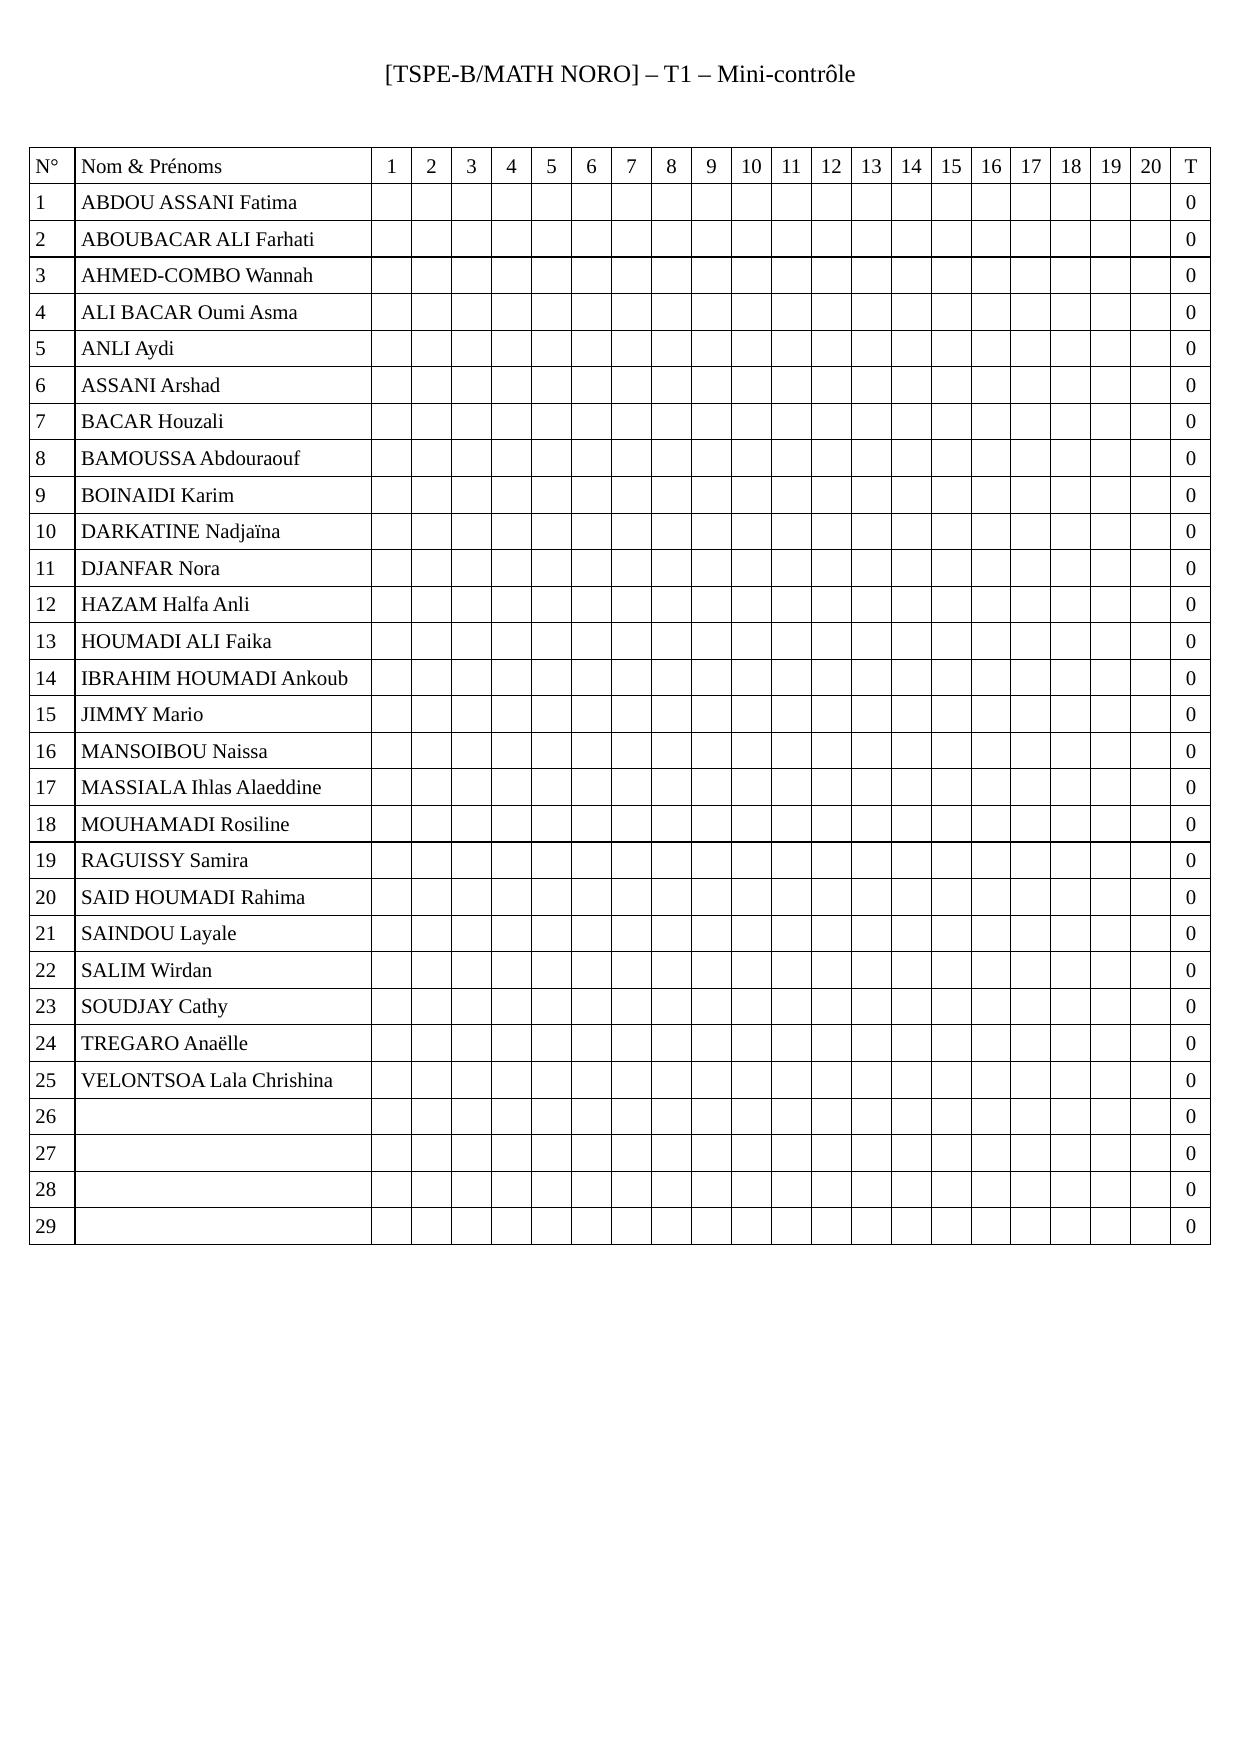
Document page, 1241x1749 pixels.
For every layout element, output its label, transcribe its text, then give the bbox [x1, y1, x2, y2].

table_cell [652, 769, 691, 805]
table_cell [76, 1208, 371, 1244]
table_cell 0 [1171, 184, 1210, 220]
table_cell [572, 1135, 611, 1171]
table_cell [852, 550, 891, 586]
table_cell [1051, 440, 1090, 476]
table_cell [492, 294, 531, 329]
table_cell [652, 258, 691, 293]
table_cell [932, 843, 971, 878]
table_cell MASSIALA Ihlas Alaeddine [76, 769, 371, 805]
table_cell [772, 843, 811, 878]
table_cell [772, 769, 811, 805]
table_cell [972, 660, 1010, 695]
table_cell [532, 367, 571, 403]
table_cell [612, 769, 651, 805]
table_cell [972, 1208, 1010, 1244]
table_cell [612, 1208, 651, 1244]
table_cell [932, 1135, 971, 1171]
table_cell [812, 587, 851, 622]
table_cell [612, 1025, 651, 1061]
table_cell DJANFAR Nora [76, 550, 371, 586]
table_cell 2 [30, 221, 74, 256]
table_cell [852, 514, 891, 549]
table_cell [452, 184, 491, 220]
table_cell [732, 733, 771, 768]
table_cell [572, 733, 611, 768]
table_cell [772, 1208, 811, 1244]
table_cell [612, 404, 651, 439]
table_cell [412, 989, 451, 1024]
table_cell [1011, 367, 1050, 403]
table_cell [572, 514, 611, 549]
table_cell [1011, 989, 1050, 1024]
table_cell [492, 989, 531, 1024]
table_cell [1131, 477, 1170, 512]
table_cell [492, 696, 531, 732]
table_cell [572, 769, 611, 805]
table_cell [932, 1062, 971, 1097]
table_cell 0 [1171, 440, 1210, 476]
table_cell [772, 806, 811, 841]
table_cell [1131, 1062, 1170, 1097]
table_cell [732, 1135, 771, 1171]
table_cell BAMOUSSA Abdouraouf [76, 440, 371, 476]
table_cell [892, 733, 931, 768]
table_header 16 [972, 148, 1010, 183]
table_cell [1091, 1025, 1130, 1061]
table_cell [812, 879, 851, 914]
table_cell [372, 587, 411, 622]
table_cell [532, 477, 571, 512]
table_cell [1091, 916, 1130, 951]
table_cell [1091, 331, 1130, 366]
table_cell [1131, 1208, 1170, 1244]
table_cell [652, 440, 691, 476]
table_cell [1131, 879, 1170, 914]
table_cell [492, 550, 531, 586]
table_cell [692, 258, 731, 293]
table_cell [972, 733, 1010, 768]
table_cell [932, 1099, 971, 1134]
table_cell [732, 879, 771, 914]
table_cell [372, 952, 411, 988]
table_cell [732, 623, 771, 659]
table_cell [812, 184, 851, 220]
table_cell [1011, 843, 1050, 878]
table_cell [1051, 623, 1090, 659]
table_cell [692, 221, 731, 256]
table_cell [1011, 623, 1050, 659]
table_cell [532, 916, 571, 951]
table_cell [852, 294, 891, 329]
table_header 17 [1011, 148, 1050, 183]
table_cell [1091, 550, 1130, 586]
table_cell [892, 258, 931, 293]
table_cell [372, 221, 411, 256]
table_cell [812, 550, 851, 586]
table_cell [972, 696, 1010, 732]
table_cell [612, 916, 651, 951]
table_cell [932, 806, 971, 841]
table_cell AHMED-COMBO Wannah [76, 258, 371, 293]
table_cell [1051, 843, 1090, 878]
table_cell [572, 1062, 611, 1097]
table_cell 5 [30, 331, 74, 366]
table_cell [412, 1135, 451, 1171]
table_cell [692, 916, 731, 951]
table_cell [1011, 404, 1050, 439]
table_cell [612, 1062, 651, 1097]
table_cell 10 [30, 514, 74, 549]
table_cell [452, 514, 491, 549]
table_cell [492, 440, 531, 476]
table_cell [412, 440, 451, 476]
table_cell [932, 623, 971, 659]
table_cell [772, 294, 811, 329]
table_cell [932, 989, 971, 1024]
table_cell [852, 440, 891, 476]
table_cell [692, 477, 731, 512]
table_cell [612, 843, 651, 878]
table_cell 29 [30, 1208, 74, 1244]
table_cell [372, 404, 411, 439]
table_cell 20 [30, 879, 74, 914]
table_cell [892, 1099, 931, 1134]
table_cell [1011, 916, 1050, 951]
table_cell [412, 1099, 451, 1134]
table_cell [892, 696, 931, 732]
table_cell [452, 952, 491, 988]
table_cell [1011, 440, 1050, 476]
table_cell 19 [30, 843, 74, 878]
table_cell [1051, 367, 1090, 403]
table_cell [572, 806, 611, 841]
table_cell [1131, 587, 1170, 622]
table_cell [772, 1172, 811, 1207]
table_cell [892, 916, 931, 951]
table_cell [772, 514, 811, 549]
table_cell [532, 294, 571, 329]
table_cell [492, 916, 531, 951]
table_cell [412, 404, 451, 439]
table_cell 0 [1171, 1099, 1210, 1134]
table_cell [772, 916, 811, 951]
table_cell [972, 916, 1010, 951]
table_cell [572, 879, 611, 914]
table_cell 0 [1171, 843, 1210, 878]
table_cell ALI BACAR Oumi Asma [76, 294, 371, 329]
table_cell 0 [1171, 660, 1210, 695]
table_cell [812, 660, 851, 695]
table_cell [1051, 477, 1090, 512]
table_header 6 [572, 148, 611, 183]
table_cell SAID HOUMADI Rahima [76, 879, 371, 914]
table_cell [452, 550, 491, 586]
table_cell [1011, 660, 1050, 695]
table_cell [892, 989, 931, 1024]
table_cell [1091, 258, 1130, 293]
table_cell DARKATINE Nadjaïna [76, 514, 371, 549]
table_cell [452, 1025, 491, 1061]
table_cell [1051, 184, 1090, 220]
table_cell [652, 367, 691, 403]
table_cell [692, 331, 731, 366]
table_cell [1131, 404, 1170, 439]
table_cell [412, 367, 451, 403]
table_cell [892, 843, 931, 878]
table_cell 0 [1171, 221, 1210, 256]
table_cell [692, 1099, 731, 1134]
table_cell BOINAIDI Karim [76, 477, 371, 512]
table_cell 0 [1171, 1025, 1210, 1061]
table_cell [612, 660, 651, 695]
table_cell [612, 989, 651, 1024]
table_cell [1091, 477, 1130, 512]
table_cell [932, 367, 971, 403]
table_cell [852, 1208, 891, 1244]
table_cell [532, 221, 571, 256]
table_cell 0 [1171, 367, 1210, 403]
table_cell [652, 1062, 691, 1097]
table_cell [852, 769, 891, 805]
table_cell [492, 367, 531, 403]
table_cell [1091, 1208, 1130, 1244]
table_cell [852, 733, 891, 768]
table_cell [812, 1135, 851, 1171]
table_cell [1131, 733, 1170, 768]
table_cell [1091, 294, 1130, 329]
table_cell [652, 1172, 691, 1207]
table_cell [972, 879, 1010, 914]
table_cell [532, 587, 571, 622]
table_cell [972, 258, 1010, 293]
table_cell [732, 184, 771, 220]
table_cell [452, 769, 491, 805]
table_cell SALIM Wirdan [76, 952, 371, 988]
table_cell [452, 733, 491, 768]
table_cell [372, 989, 411, 1024]
table_cell [612, 550, 651, 586]
table_cell [1011, 1025, 1050, 1061]
table_cell [692, 1208, 731, 1244]
table_cell [372, 550, 411, 586]
table_cell [972, 331, 1010, 366]
table_header 8 [652, 148, 691, 183]
table_cell [572, 367, 611, 403]
table_cell [1091, 514, 1130, 549]
table_cell [452, 1172, 491, 1207]
table_cell 0 [1171, 1135, 1210, 1171]
table_cell 22 [30, 952, 74, 988]
table_cell [932, 550, 971, 586]
table_cell [492, 879, 531, 914]
table_cell [812, 769, 851, 805]
table_header 15 [932, 148, 971, 183]
table_cell [732, 477, 771, 512]
table_cell [812, 806, 851, 841]
table_cell [372, 623, 411, 659]
table_cell [412, 806, 451, 841]
table_cell [372, 806, 411, 841]
table_cell [492, 1099, 531, 1134]
table_cell [572, 1099, 611, 1134]
table_cell [892, 331, 931, 366]
table_header 19 [1091, 148, 1130, 183]
table_header N° [30, 148, 74, 183]
table_cell [1051, 989, 1090, 1024]
table_cell [892, 1208, 931, 1244]
table_cell [412, 1208, 451, 1244]
table_cell [372, 696, 411, 732]
table_cell [932, 221, 971, 256]
table_cell [772, 184, 811, 220]
table_cell [652, 587, 691, 622]
table_cell [732, 989, 771, 1024]
table_cell [1091, 440, 1130, 476]
table_cell [892, 1062, 931, 1097]
table_cell [1051, 550, 1090, 586]
table_cell [852, 367, 891, 403]
table_cell [652, 294, 691, 329]
table_cell [932, 916, 971, 951]
table_cell [732, 1099, 771, 1134]
table_cell [1091, 221, 1130, 256]
table_cell [1131, 1135, 1170, 1171]
table_cell [1051, 1135, 1090, 1171]
table_cell [732, 294, 771, 329]
table_cell [412, 184, 451, 220]
table_cell [532, 623, 571, 659]
table_cell [932, 440, 971, 476]
table_cell [692, 843, 731, 878]
table_cell TREGARO Anaëlle [76, 1025, 371, 1061]
table_cell [612, 367, 651, 403]
table_cell [452, 660, 491, 695]
table_cell [732, 587, 771, 622]
table_cell [492, 477, 531, 512]
table_header 9 [692, 148, 731, 183]
table_header 5 [532, 148, 571, 183]
table_cell [572, 952, 611, 988]
table_cell 21 [30, 916, 74, 951]
table_cell [972, 1025, 1010, 1061]
table_cell 13 [30, 623, 74, 659]
table_cell [532, 1208, 571, 1244]
table_cell [1011, 514, 1050, 549]
table_cell [76, 1135, 371, 1171]
table_cell [452, 1099, 491, 1134]
table_cell [892, 952, 931, 988]
table_cell [572, 843, 611, 878]
table_cell [1051, 587, 1090, 622]
table_cell [372, 1208, 411, 1244]
table_cell [452, 843, 491, 878]
table_cell [412, 879, 451, 914]
table_cell [412, 1062, 451, 1097]
table_cell [492, 1172, 531, 1207]
table_cell [612, 952, 651, 988]
table_cell [612, 623, 651, 659]
table_cell [652, 879, 691, 914]
table_cell [412, 477, 451, 512]
table_cell [1011, 952, 1050, 988]
table_cell [532, 806, 571, 841]
table_cell [1131, 221, 1170, 256]
table_cell [1091, 1135, 1130, 1171]
table_cell [812, 843, 851, 878]
table_cell [772, 440, 811, 476]
table_cell [1131, 294, 1170, 329]
table_cell [892, 367, 931, 403]
table_cell [892, 221, 931, 256]
table_cell [1051, 258, 1090, 293]
table_cell [572, 696, 611, 732]
table_cell [452, 623, 491, 659]
table_cell [652, 477, 691, 512]
table_cell [532, 660, 571, 695]
table_cell [612, 1172, 651, 1207]
table_cell 0 [1171, 477, 1210, 512]
table_cell [1011, 184, 1050, 220]
table_cell 0 [1171, 514, 1210, 549]
table_cell [972, 367, 1010, 403]
table_cell [812, 294, 851, 329]
table_header 13 [852, 148, 891, 183]
table_cell 28 [30, 1172, 74, 1207]
table_cell [692, 440, 731, 476]
table_cell [372, 440, 411, 476]
table_cell [972, 1062, 1010, 1097]
table_cell [932, 1025, 971, 1061]
table_cell 12 [30, 587, 74, 622]
table_cell [1011, 879, 1050, 914]
table_cell [76, 1172, 371, 1207]
table_cell [812, 989, 851, 1024]
table_cell [772, 623, 811, 659]
table_cell 0 [1171, 1172, 1210, 1207]
table_cell [572, 477, 611, 512]
table_cell [412, 623, 451, 659]
table_cell ASSANI Arshad [76, 367, 371, 403]
table_cell [1051, 1172, 1090, 1207]
table_cell [892, 440, 931, 476]
table_cell [892, 294, 931, 329]
table_cell [372, 1135, 411, 1171]
table_cell [892, 1135, 931, 1171]
table_header 14 [892, 148, 931, 183]
table_cell [932, 769, 971, 805]
table_cell [372, 733, 411, 768]
table_cell [1011, 258, 1050, 293]
table_cell [1091, 184, 1130, 220]
table_cell [972, 587, 1010, 622]
table_cell IBRAHIM HOUMADI Ankoub [76, 660, 371, 695]
table_cell [732, 367, 771, 403]
table_cell [572, 1208, 611, 1244]
table_cell [812, 1172, 851, 1207]
table_cell [452, 1208, 491, 1244]
table_cell [612, 477, 651, 512]
table_cell [732, 331, 771, 366]
table_cell [1131, 514, 1170, 549]
table_cell 0 [1171, 404, 1210, 439]
table_cell [612, 879, 651, 914]
table_cell [572, 258, 611, 293]
table_cell MOUHAMADI Rosiline [76, 806, 371, 841]
table_header 1 [372, 148, 411, 183]
table_cell [1051, 733, 1090, 768]
table_cell [852, 916, 891, 951]
table_cell [452, 477, 491, 512]
table_cell SAINDOU Layale [76, 916, 371, 951]
table_cell [852, 1025, 891, 1061]
table_cell [492, 623, 531, 659]
table_cell [852, 221, 891, 256]
table_cell [452, 1062, 491, 1097]
table_cell [1051, 514, 1090, 549]
table_cell [892, 514, 931, 549]
table_cell 0 [1171, 696, 1210, 732]
table_cell [972, 1172, 1010, 1207]
table_cell [972, 294, 1010, 329]
table_cell [1051, 294, 1090, 329]
table_cell [652, 1025, 691, 1061]
table_cell [412, 769, 451, 805]
table_cell [1011, 1099, 1050, 1134]
table_cell [492, 1208, 531, 1244]
table_cell [732, 1062, 771, 1097]
table_cell [452, 367, 491, 403]
table_cell [772, 952, 811, 988]
table_cell [892, 587, 931, 622]
table_cell [932, 1208, 971, 1244]
table_cell ANLI Aydi [76, 331, 371, 366]
table_cell [372, 1062, 411, 1097]
table_cell [932, 258, 971, 293]
table_cell [532, 733, 571, 768]
table_cell [852, 477, 891, 512]
table_cell [532, 514, 571, 549]
table_cell 4 [30, 294, 74, 329]
table_cell [412, 514, 451, 549]
table_cell [812, 1025, 851, 1061]
table_cell [732, 916, 771, 951]
table_cell [452, 806, 491, 841]
table_cell [1131, 331, 1170, 366]
table_cell [692, 952, 731, 988]
table_cell 17 [30, 769, 74, 805]
table_cell [772, 989, 811, 1024]
table_cell [812, 733, 851, 768]
table_cell [812, 1099, 851, 1134]
table_cell [652, 404, 691, 439]
table_cell [372, 1099, 411, 1134]
table_cell [692, 1172, 731, 1207]
table_cell 15 [30, 696, 74, 732]
table_cell [692, 1135, 731, 1171]
table_cell [532, 550, 571, 586]
table_header Nom & Prénoms [76, 148, 371, 183]
table_cell [732, 404, 771, 439]
table_cell [1051, 879, 1090, 914]
table_cell [532, 440, 571, 476]
table_cell [692, 623, 731, 659]
table_cell [812, 221, 851, 256]
table_cell [372, 769, 411, 805]
table_cell [1131, 258, 1170, 293]
table_cell [1131, 660, 1170, 695]
table_cell HAZAM Halfa Anli [76, 587, 371, 622]
table_cell [972, 440, 1010, 476]
table_cell [812, 1062, 851, 1097]
table_cell [1131, 843, 1170, 878]
table_cell [972, 550, 1010, 586]
table_cell [452, 331, 491, 366]
table_cell [1091, 769, 1130, 805]
table_cell [532, 1099, 571, 1134]
table_cell [692, 733, 731, 768]
table_cell [652, 916, 691, 951]
table_cell [372, 1025, 411, 1061]
table_cell [652, 806, 691, 841]
table_cell [1091, 1172, 1130, 1207]
table_cell [532, 258, 571, 293]
table_cell [1131, 952, 1170, 988]
table_cell [732, 1208, 771, 1244]
table_cell 0 [1171, 587, 1210, 622]
table_cell RAGUISSY Samira [76, 843, 371, 878]
table_cell [1131, 184, 1170, 220]
table_cell [572, 440, 611, 476]
table_cell [1091, 806, 1130, 841]
table_cell 23 [30, 989, 74, 1024]
table_cell [1011, 696, 1050, 732]
table_cell [1051, 1099, 1090, 1134]
table_cell [1011, 587, 1050, 622]
table_cell [852, 806, 891, 841]
table_cell SOUDJAY Cathy [76, 989, 371, 1024]
table_cell [652, 550, 691, 586]
table_cell [452, 1135, 491, 1171]
table_cell [972, 184, 1010, 220]
table_cell [692, 550, 731, 586]
table_cell [692, 879, 731, 914]
table_cell [1091, 660, 1130, 695]
table_cell [652, 1135, 691, 1171]
table_cell [812, 404, 851, 439]
table_cell [932, 294, 971, 329]
table_cell [372, 258, 411, 293]
table_cell [1011, 1062, 1050, 1097]
table_cell [812, 331, 851, 366]
table_cell [372, 916, 411, 951]
table_cell [572, 916, 611, 951]
table_cell [1131, 696, 1170, 732]
table_cell 0 [1171, 1208, 1210, 1244]
table_cell 0 [1171, 550, 1210, 586]
table_cell [1091, 367, 1130, 403]
table_cell ABDOU ASSANI Fatima [76, 184, 371, 220]
table_cell [1051, 952, 1090, 988]
table_cell 27 [30, 1135, 74, 1171]
table_cell [652, 331, 691, 366]
table_cell [932, 952, 971, 988]
table_header 12 [812, 148, 851, 183]
table_cell 24 [30, 1025, 74, 1061]
table_cell [532, 952, 571, 988]
table_cell [492, 843, 531, 878]
table_cell [1091, 696, 1130, 732]
table_cell [372, 477, 411, 512]
table_cell [412, 258, 451, 293]
table_cell [612, 258, 651, 293]
table_cell [852, 331, 891, 366]
table_cell [932, 331, 971, 366]
table_cell [932, 879, 971, 914]
table_cell [452, 879, 491, 914]
table_cell [732, 440, 771, 476]
table_cell [972, 477, 1010, 512]
table_cell [892, 879, 931, 914]
table_cell [892, 404, 931, 439]
table_cell [572, 989, 611, 1024]
table_cell [1091, 404, 1130, 439]
table_cell [572, 587, 611, 622]
table_cell [492, 1062, 531, 1097]
table_cell 0 [1171, 733, 1210, 768]
table_cell [412, 952, 451, 988]
table_cell [412, 221, 451, 256]
table_cell [612, 331, 651, 366]
table_cell 0 [1171, 806, 1210, 841]
table_cell [492, 258, 531, 293]
table_cell [412, 294, 451, 329]
table_cell 3 [30, 258, 74, 293]
table_cell [732, 806, 771, 841]
table_cell [692, 184, 731, 220]
table_cell [452, 258, 491, 293]
table_cell [572, 184, 611, 220]
table_cell [892, 1025, 931, 1061]
table_cell [1091, 1099, 1130, 1134]
table_cell [852, 989, 891, 1024]
table_cell [812, 916, 851, 951]
table_cell 0 [1171, 989, 1210, 1024]
table_cell [692, 1025, 731, 1061]
table_cell [372, 184, 411, 220]
table_cell [852, 696, 891, 732]
table_cell [412, 1025, 451, 1061]
table_cell [412, 331, 451, 366]
table_header T [1171, 148, 1210, 183]
table_cell [932, 404, 971, 439]
table_cell [812, 440, 851, 476]
table_cell [612, 696, 651, 732]
table_cell [532, 843, 571, 878]
table_cell [572, 660, 611, 695]
table_cell [452, 916, 491, 951]
table_cell [1131, 1172, 1170, 1207]
table_cell [1011, 1135, 1050, 1171]
table_cell 0 [1171, 623, 1210, 659]
table_cell [892, 806, 931, 841]
table_cell [612, 514, 651, 549]
table_cell [532, 989, 571, 1024]
table_cell [1131, 440, 1170, 476]
table_cell [1011, 477, 1050, 512]
table_cell [1051, 221, 1090, 256]
table_cell [812, 1208, 851, 1244]
table_cell [972, 514, 1010, 549]
table_cell [372, 331, 411, 366]
table_cell [492, 184, 531, 220]
table_cell [492, 587, 531, 622]
table_cell [932, 733, 971, 768]
table_cell 1 [30, 184, 74, 220]
table_cell [1051, 696, 1090, 732]
table_cell [732, 258, 771, 293]
table_cell [412, 660, 451, 695]
table_cell 11 [30, 550, 74, 586]
table_cell [852, 404, 891, 439]
table_cell [1131, 1099, 1170, 1134]
table_cell [1091, 587, 1130, 622]
table_cell [372, 660, 411, 695]
table_cell [852, 879, 891, 914]
table_cell [532, 879, 571, 914]
table_cell 7 [30, 404, 74, 439]
table_cell [932, 184, 971, 220]
table_header 11 [772, 148, 811, 183]
table_cell [412, 587, 451, 622]
table_cell [1051, 331, 1090, 366]
table_cell [1011, 1172, 1050, 1207]
table_cell 16 [30, 733, 74, 768]
table_cell [1131, 806, 1170, 841]
table_cell [1051, 769, 1090, 805]
table_cell [772, 879, 811, 914]
table_cell [572, 550, 611, 586]
table_cell [852, 623, 891, 659]
table_cell BACAR Houzali [76, 404, 371, 439]
table_cell [932, 514, 971, 549]
table_cell [852, 1172, 891, 1207]
table_cell [1011, 550, 1050, 586]
table_cell [972, 221, 1010, 256]
table_cell [772, 477, 811, 512]
table_cell [772, 550, 811, 586]
table_cell [692, 404, 731, 439]
table_cell [652, 514, 691, 549]
table_cell [692, 696, 731, 732]
table_cell [452, 404, 491, 439]
table_cell [412, 733, 451, 768]
table_cell [812, 623, 851, 659]
table_cell [572, 331, 611, 366]
table_cell [652, 660, 691, 695]
table_cell [532, 331, 571, 366]
table_cell [732, 550, 771, 586]
table_cell [452, 221, 491, 256]
table_cell [492, 1025, 531, 1061]
table_cell [452, 989, 491, 1024]
table_cell [1051, 916, 1090, 951]
table_cell [1131, 367, 1170, 403]
table_header 4 [492, 148, 531, 183]
table_cell 0 [1171, 916, 1210, 951]
table_cell [652, 623, 691, 659]
table_cell [612, 733, 651, 768]
table_cell 18 [30, 806, 74, 841]
table_cell [492, 1135, 531, 1171]
table_cell [692, 587, 731, 622]
table_cell [1051, 1025, 1090, 1061]
table_cell [1091, 843, 1130, 878]
table_cell [692, 1062, 731, 1097]
table_cell [492, 514, 531, 549]
table_cell [1091, 879, 1130, 914]
table_cell [372, 367, 411, 403]
table_cell 0 [1171, 258, 1210, 293]
table_cell [972, 806, 1010, 841]
table_cell [612, 221, 651, 256]
table_cell [812, 514, 851, 549]
table_cell [612, 587, 651, 622]
table_cell [452, 440, 491, 476]
table_cell [492, 221, 531, 256]
table_cell [732, 1025, 771, 1061]
table_cell [452, 696, 491, 732]
table_cell [612, 184, 651, 220]
table_cell [412, 1172, 451, 1207]
table_cell [612, 1099, 651, 1134]
table_cell [652, 221, 691, 256]
table_cell [692, 989, 731, 1024]
table_cell [492, 769, 531, 805]
table_cell [692, 806, 731, 841]
table_cell [412, 550, 451, 586]
table_cell [652, 989, 691, 1024]
table_cell [1051, 404, 1090, 439]
table_cell [972, 843, 1010, 878]
table_cell [772, 1062, 811, 1097]
table_cell 6 [30, 367, 74, 403]
table_cell [772, 331, 811, 366]
table_cell [652, 1208, 691, 1244]
table_cell 0 [1171, 952, 1210, 988]
table_cell [1011, 294, 1050, 329]
table_cell 9 [30, 477, 74, 512]
table_cell [1091, 733, 1130, 768]
table_cell [1051, 806, 1090, 841]
table_cell [1091, 623, 1130, 659]
table_cell [412, 843, 451, 878]
table_cell [652, 184, 691, 220]
table_cell [492, 952, 531, 988]
table_cell [852, 587, 891, 622]
table_cell [692, 514, 731, 549]
table_cell [532, 1135, 571, 1171]
table_cell [892, 477, 931, 512]
table_cell [932, 660, 971, 695]
table_cell [772, 1025, 811, 1061]
table_cell [452, 587, 491, 622]
table_cell [1011, 331, 1050, 366]
table_cell [1131, 769, 1170, 805]
table_cell 26 [30, 1099, 74, 1134]
table_cell 0 [1171, 294, 1210, 329]
table_cell [1011, 221, 1050, 256]
table_cell [532, 696, 571, 732]
table_cell [532, 769, 571, 805]
table_cell [612, 294, 651, 329]
table_cell [772, 660, 811, 695]
table_cell [772, 1135, 811, 1171]
table_cell [492, 331, 531, 366]
table_cell [812, 367, 851, 403]
table_cell [1131, 916, 1170, 951]
table_cell [372, 1172, 411, 1207]
table_cell [892, 660, 931, 695]
table_cell [692, 367, 731, 403]
table_cell [1131, 550, 1170, 586]
table_cell [972, 404, 1010, 439]
table_cell JIMMY Mario [76, 696, 371, 732]
table_cell [932, 696, 971, 732]
table_cell 0 [1171, 879, 1210, 914]
table_cell MANSOIBOU Naissa [76, 733, 371, 768]
table_cell [492, 806, 531, 841]
table_cell [772, 1099, 811, 1134]
table_cell [972, 1135, 1010, 1171]
table_cell [732, 660, 771, 695]
table_cell [772, 221, 811, 256]
table_cell [372, 879, 411, 914]
table_cell [892, 769, 931, 805]
table_cell [772, 258, 811, 293]
table_cell [972, 989, 1010, 1024]
table_cell [852, 1135, 891, 1171]
table_cell [812, 952, 851, 988]
table_cell [652, 696, 691, 732]
table_cell [572, 623, 611, 659]
table_cell [532, 1025, 571, 1061]
table_cell [572, 1025, 611, 1061]
table_header 7 [612, 148, 651, 183]
table_cell [652, 843, 691, 878]
table_cell [652, 1099, 691, 1134]
table_cell [852, 843, 891, 878]
table_cell [772, 404, 811, 439]
table_cell 0 [1171, 331, 1210, 366]
table_cell [572, 404, 611, 439]
table_cell [412, 696, 451, 732]
table_cell [1011, 806, 1050, 841]
table_cell [932, 587, 971, 622]
table_header 18 [1051, 148, 1090, 183]
table_cell [452, 294, 491, 329]
table_cell [1051, 1208, 1090, 1244]
table_cell [572, 1172, 611, 1207]
table_cell [892, 1172, 931, 1207]
table_cell [372, 843, 411, 878]
table_cell [692, 660, 731, 695]
table_header 20 [1131, 148, 1170, 183]
table_cell VELONTSOA Lala Chrishina [76, 1062, 371, 1097]
table_cell [972, 1099, 1010, 1134]
table_header 2 [412, 148, 451, 183]
table_cell [372, 294, 411, 329]
table_cell [612, 440, 651, 476]
table_cell [692, 769, 731, 805]
table_cell HOUMADI ALI Faika [76, 623, 371, 659]
table_cell [772, 733, 811, 768]
table_cell [932, 477, 971, 512]
table_cell [572, 294, 611, 329]
table_cell [1091, 952, 1130, 988]
table_cell [732, 221, 771, 256]
table_cell [812, 258, 851, 293]
table_cell [732, 696, 771, 732]
table_cell [652, 733, 691, 768]
table_cell [892, 184, 931, 220]
table_cell [772, 587, 811, 622]
table_cell [612, 806, 651, 841]
table_cell [532, 1172, 571, 1207]
table_cell [412, 916, 451, 951]
table_cell [1051, 660, 1090, 695]
table_cell [532, 1062, 571, 1097]
table_cell [612, 1135, 651, 1171]
table_cell [1131, 989, 1170, 1024]
table_cell [572, 221, 611, 256]
table_cell 8 [30, 440, 74, 476]
table_cell [732, 514, 771, 549]
table_cell 25 [30, 1062, 74, 1097]
table_cell 14 [30, 660, 74, 695]
table_cell [1091, 1062, 1130, 1097]
table_cell [1131, 1025, 1170, 1061]
table_cell [852, 1099, 891, 1134]
table_cell [852, 952, 891, 988]
table_cell [852, 184, 891, 220]
table_cell [652, 952, 691, 988]
table_cell [1051, 1062, 1090, 1097]
table_cell [732, 843, 771, 878]
table_cell [732, 1172, 771, 1207]
table_cell [892, 623, 931, 659]
table_cell [532, 404, 571, 439]
table_cell [372, 514, 411, 549]
table_cell [812, 696, 851, 732]
table_cell [772, 367, 811, 403]
table_cell [972, 952, 1010, 988]
table_cell [932, 1172, 971, 1207]
table_cell [492, 660, 531, 695]
table_cell ABOUBACAR ALI Farhati [76, 221, 371, 256]
table_cell [972, 623, 1010, 659]
table_header 10 [732, 148, 771, 183]
table_cell [1091, 989, 1130, 1024]
table_cell [812, 477, 851, 512]
table_cell [972, 769, 1010, 805]
table_cell [1011, 769, 1050, 805]
table_cell [76, 1099, 371, 1134]
table_cell [1011, 733, 1050, 768]
table_cell 0 [1171, 1062, 1210, 1097]
table_cell [852, 1062, 891, 1097]
table_cell [1131, 623, 1170, 659]
table_cell [732, 769, 771, 805]
table_cell [852, 258, 891, 293]
table_cell [492, 733, 531, 768]
table_cell [692, 294, 731, 329]
table_cell [892, 550, 931, 586]
table_cell [492, 404, 531, 439]
table_cell [1011, 1208, 1050, 1244]
table_cell [772, 696, 811, 732]
table_cell [732, 952, 771, 988]
table_cell [532, 184, 571, 220]
table_cell [852, 660, 891, 695]
table_cell 0 [1171, 769, 1210, 805]
table_header 3 [452, 148, 491, 183]
